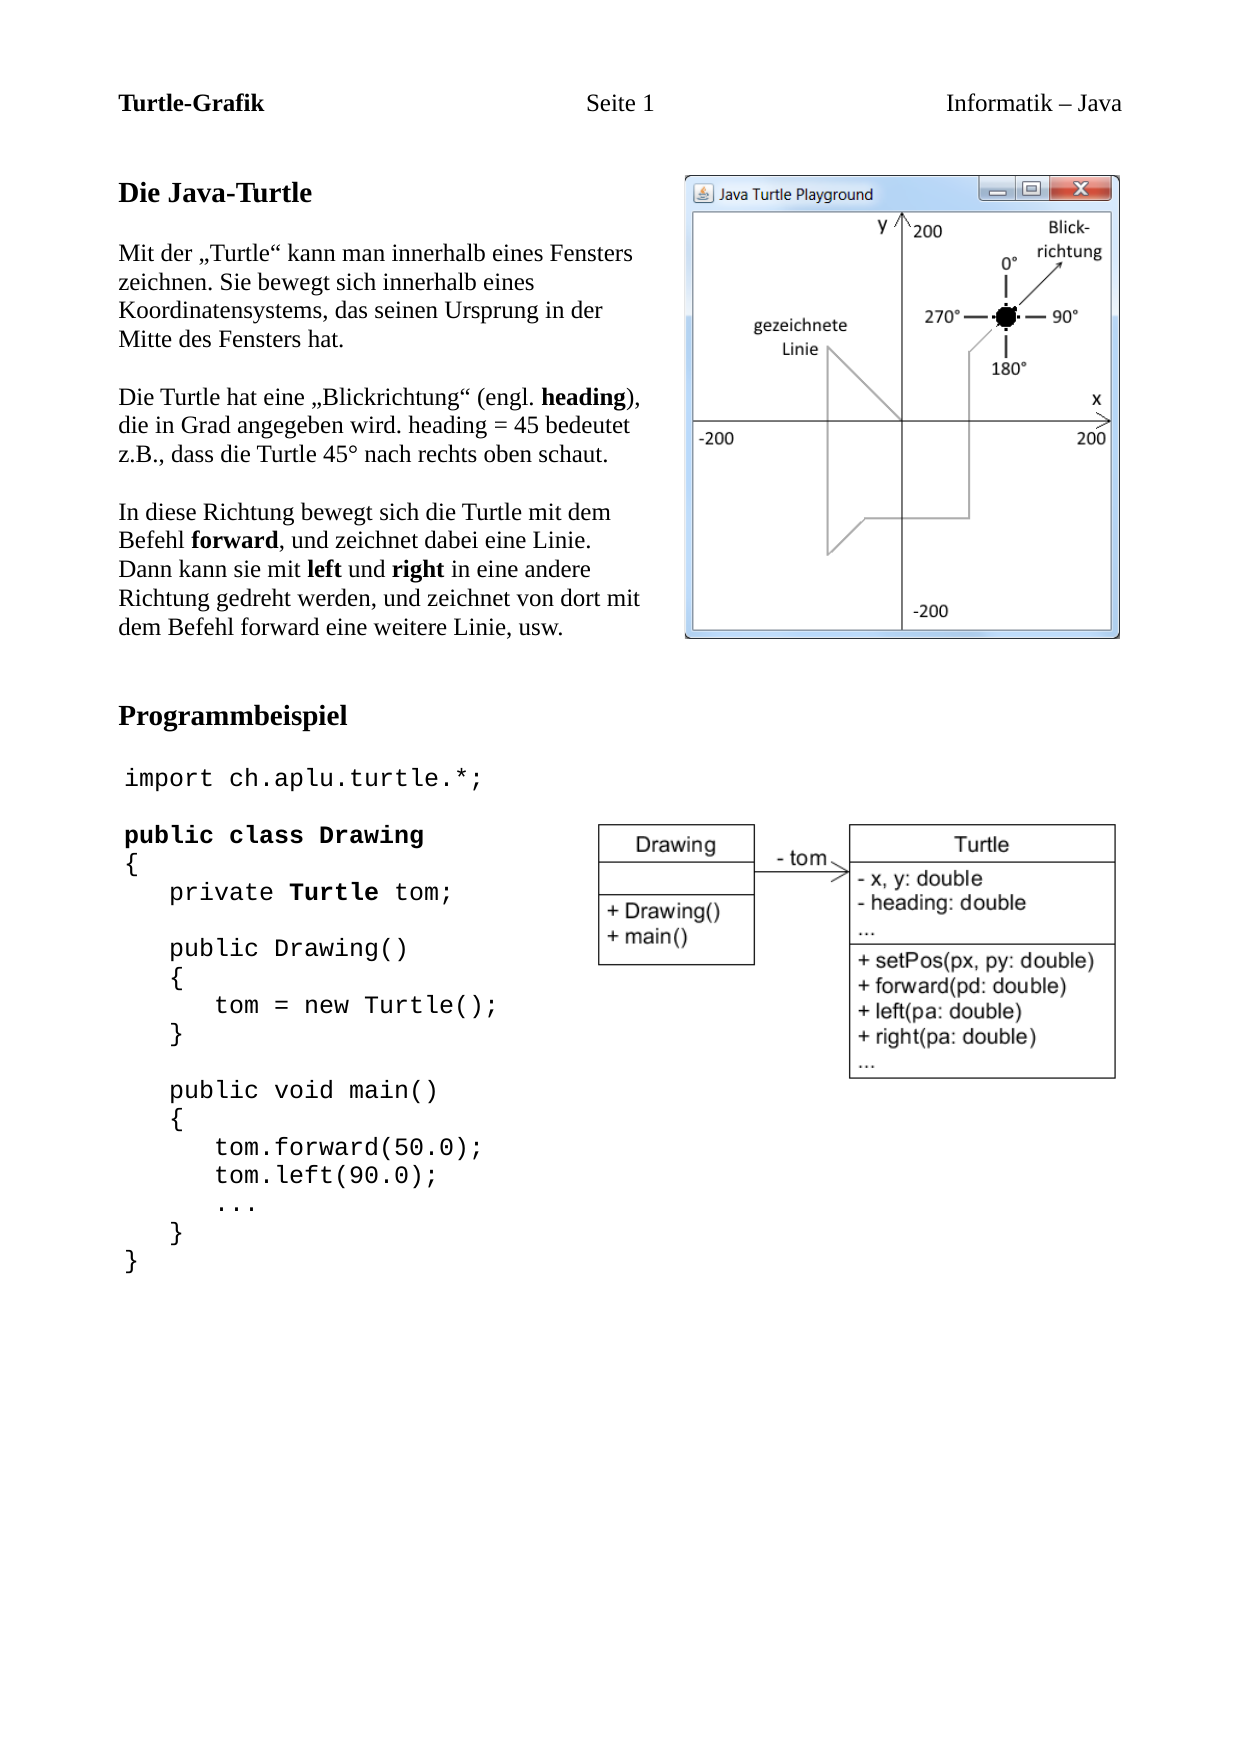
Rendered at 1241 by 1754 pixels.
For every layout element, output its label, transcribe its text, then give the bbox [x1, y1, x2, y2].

table_header import ch.aplu.turtle.*; public class Drawing { private Turtle tom; public Drawing() { tom = new Turtle(); } public void main() { tom.forward(50.0); tom.left(90.0); ... } } [118, 760, 573, 1282]
text Programmbeispiel [118, 698, 1122, 731]
text Dann kann sie mit left und right in eine andere Richtung gedreht werden, und zeichnet von dort mit dem Befehl forward eine weitere Linie, usw. [118, 554, 1122, 640]
text Die Java-Turtle [118, 176, 684, 209]
picture [684, 175, 1120, 639]
picture [597, 823, 1117, 1080]
text Die Turtle hat eine „Blickrichtung“ (engl. heading), die in Grad angegeben wird. heading = 45 bedeutet z.B., dass die Turtle 45° nach rechts oben schaut. [118, 382, 684, 468]
text Mit der „Turtle“ kann man innerhalb eines Fensters zeichnen. Sie bewegt sich innerhalb eines Koordinatensystems, das seinen Ursprung in der Mitte des Fensters hat. [118, 238, 684, 353]
table_header [573, 760, 1122, 1282]
text In diese Richtung bewegt sich die Turtle mit dem Befehl forward, und zeichnet dabei eine Linie. [118, 497, 684, 554]
